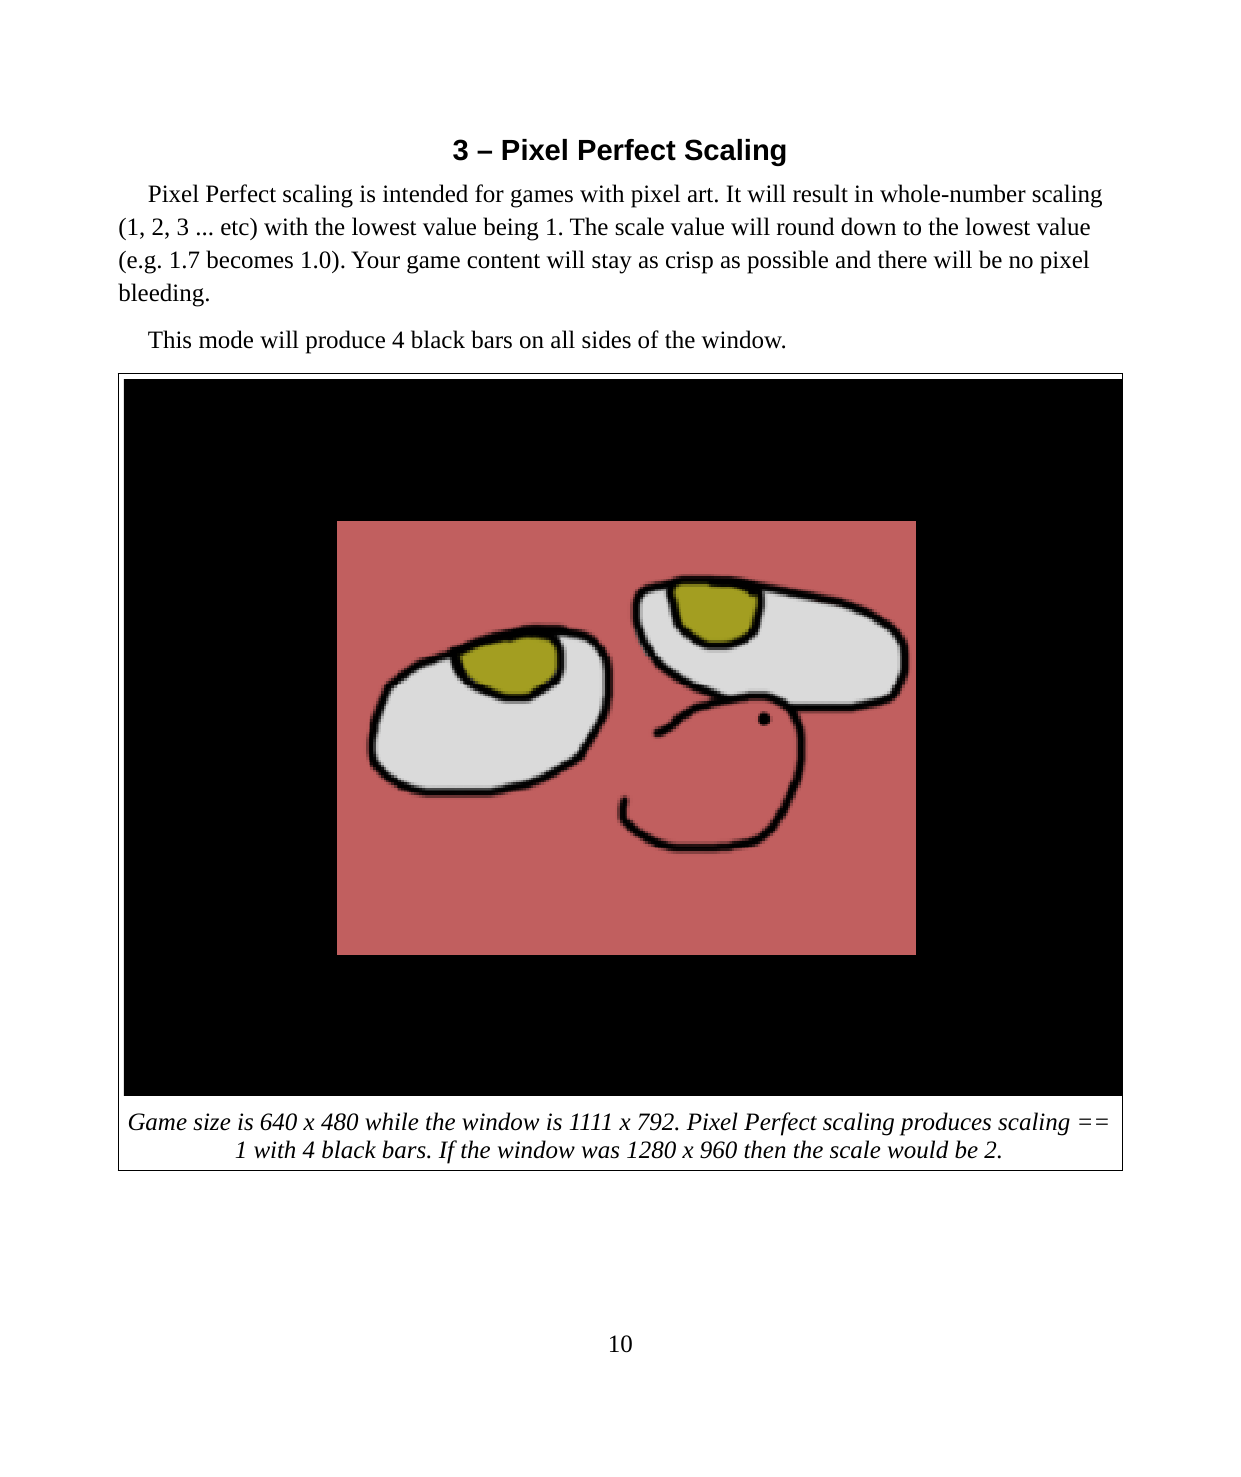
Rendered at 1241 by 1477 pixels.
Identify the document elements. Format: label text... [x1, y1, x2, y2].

picture [123, 379, 1123, 1096]
text This mode will produce 4 black bars on all sides of the window. [118, 325, 1122, 354]
table_header [119, 374, 1122, 1101]
table_cell Game size is 640 x 480 while the window is 1111 x 792. Pixel Perfect scaling produces scaling == 1 with 4 black bars. If the window was 1280 x 960 then the scale would be 2. [119, 1101, 1122, 1170]
subtitle 3 – Pixel Perfect Scaling [118, 133, 1122, 166]
text Pixel Perfect scaling is intended for games with pixel art. It will result in whole-number scaling (1, 2, 3 ... etc) with the lowest value being 1. The scale value will round down to the lowest value (e.g. 1.7 becomes 1.0). Your game content will stay as crisp as possible and there will be no pixel bleeding. [118, 179, 1122, 307]
